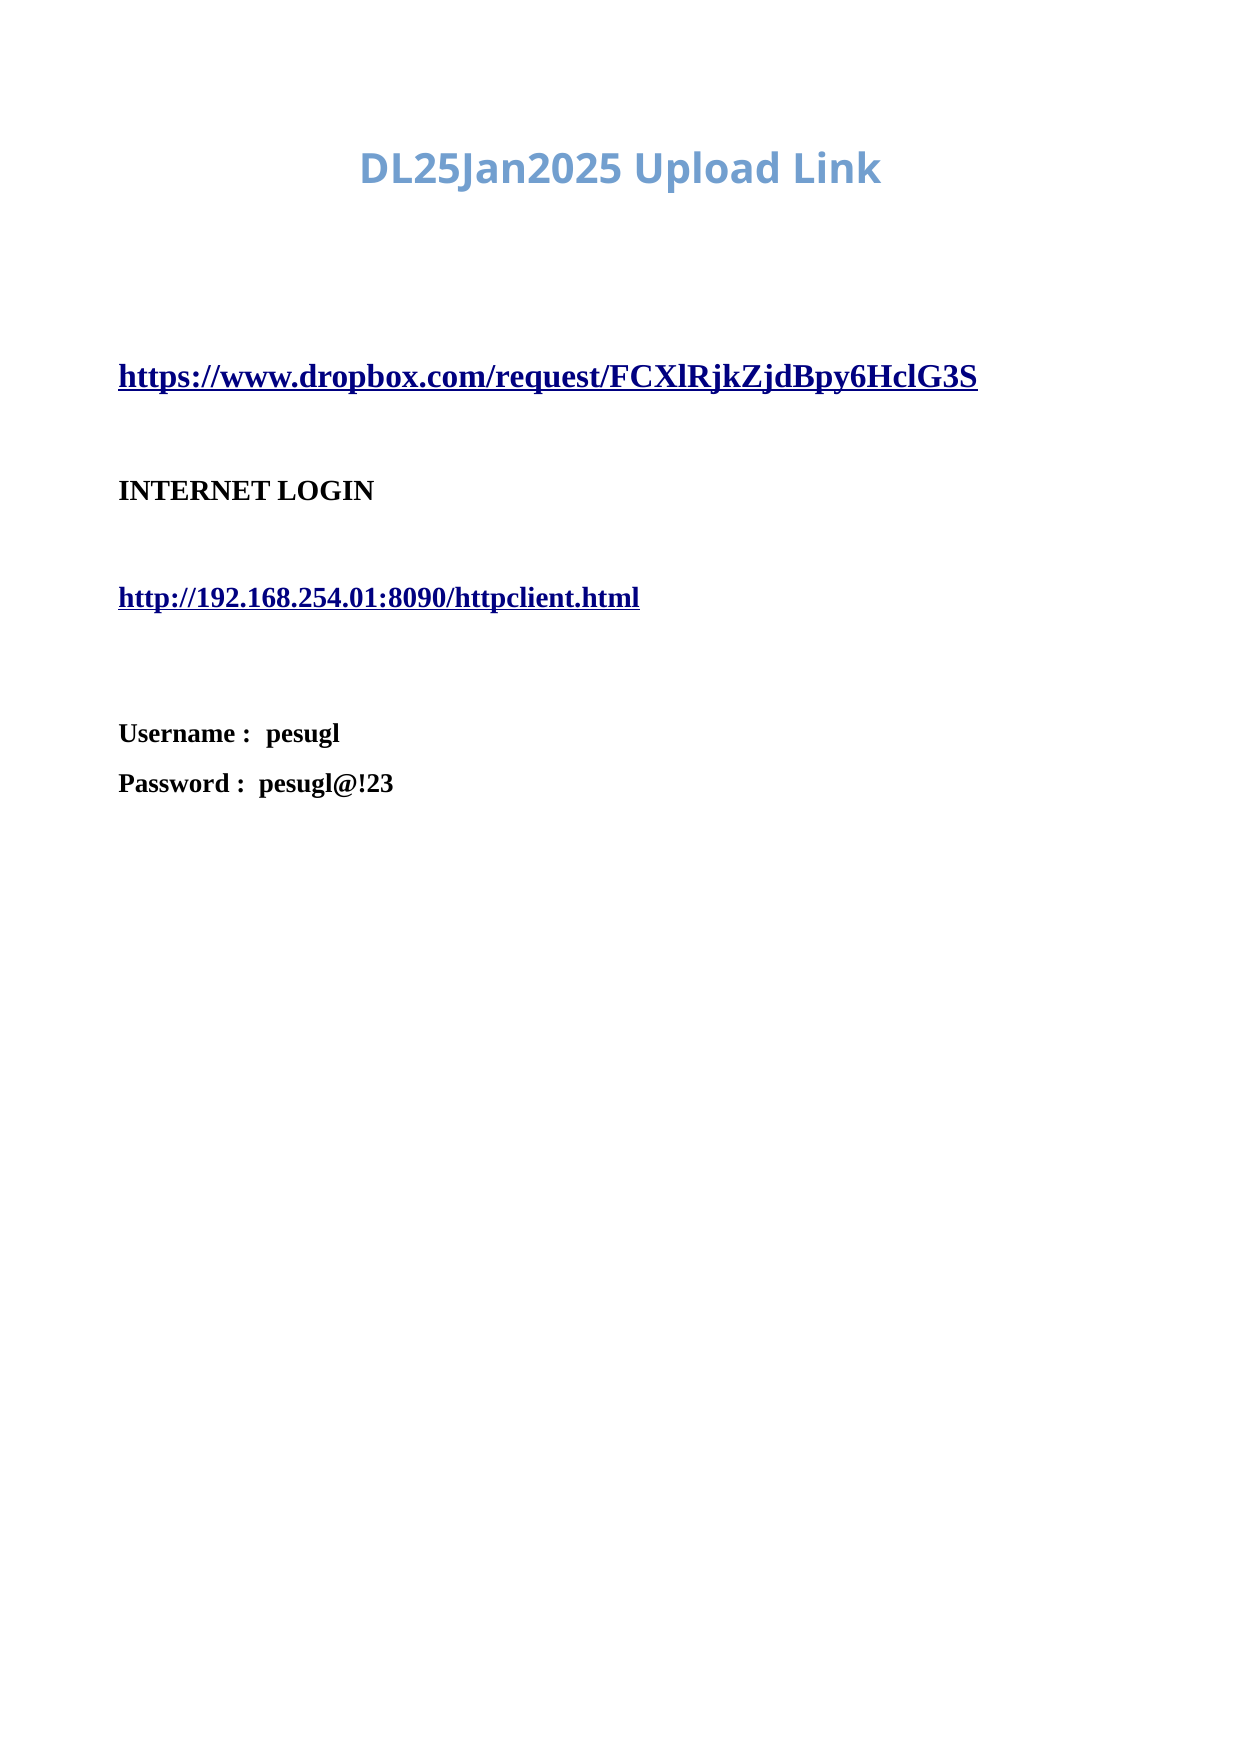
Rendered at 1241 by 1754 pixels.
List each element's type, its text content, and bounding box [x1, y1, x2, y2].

text INTERNET LOGIN [118, 473, 1122, 507]
text Password : pesugl@!23 [118, 767, 1122, 799]
subtitle DL25Jan2025 Upload Link [118, 139, 1122, 196]
text https://www.dropbox.com/request/FCXlRjkZjdBpy6HclG3S [118, 356, 1122, 394]
text Username : pesugl [118, 717, 1122, 748]
text http://192.168.254.01:8090/httpclient.html [118, 580, 1122, 613]
